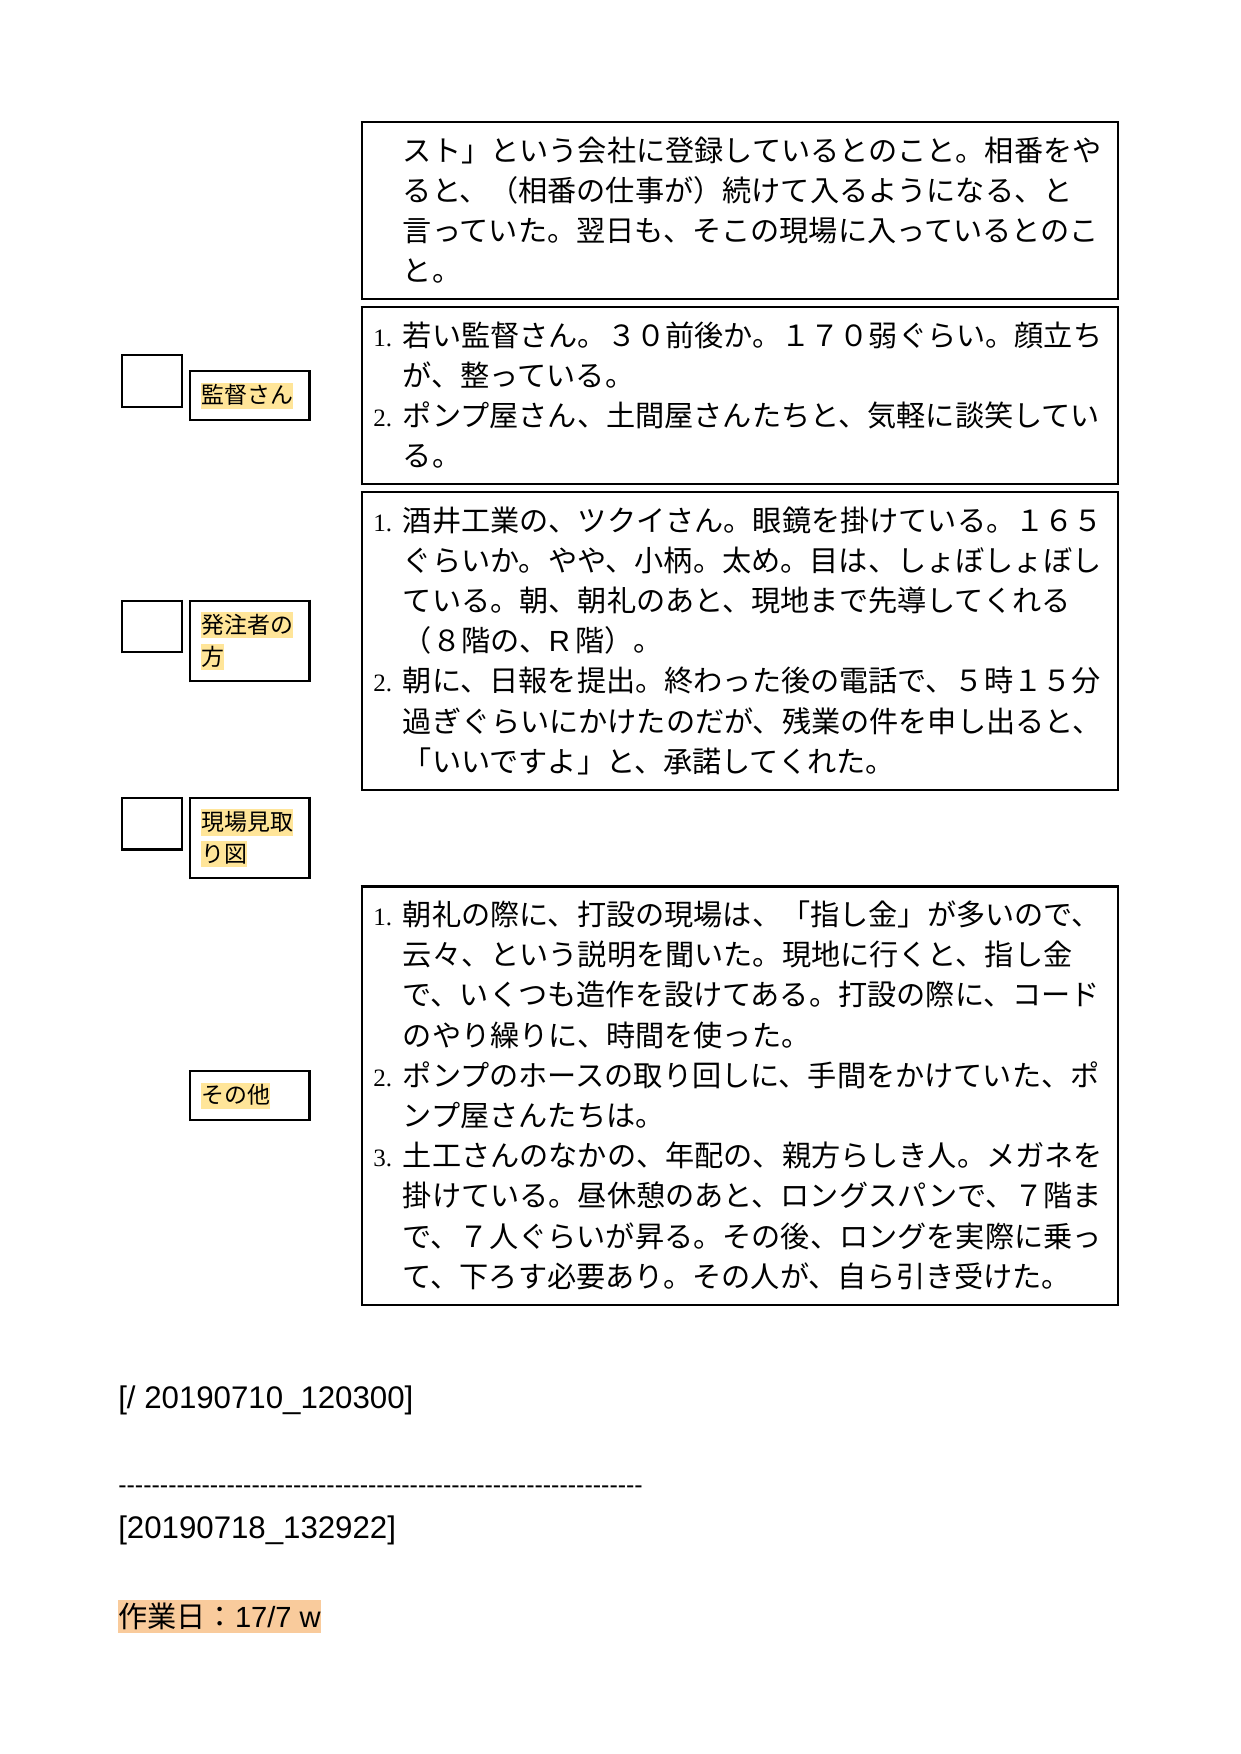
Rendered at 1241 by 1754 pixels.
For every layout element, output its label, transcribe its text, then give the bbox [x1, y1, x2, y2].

table_cell [118, 303, 186, 488]
table_cell 発注者の方 [186, 488, 313, 794]
table_cell [118, 118, 186, 303]
table_cell [118, 488, 186, 794]
text --------------------------------------------------------------- [118, 1469, 1122, 1498]
table_cell [186, 118, 313, 303]
table_cell その他 [186, 883, 313, 1309]
table_cell 朝礼の際に、打設の現場は、「指し金」が多いので、云々、という説明を聞いた。現地に行くと、指し金で、いくつも造作を設けてある。打設の際に、コードのやり繰りに、時間を使った。 ポンプのホースの取り回しに、手間をかけていた、ポンプ屋さんたちは。 土工さんのなかの、年配の、親方らしき人。メガネを掛けている。昼休憩のあと、ロングスパンで、７階まで、７人ぐらいが昇る。その後、ロングを実際に乗って、下ろす必要あり。その人が、自ら引き受けた。 [314, 883, 1122, 1309]
table_cell 酒井工業の、ツクイさん。眼鏡を掛けている。１６５ぐらいか。やや、小柄。太め。目は、しょぼしょぼしている。朝、朝礼のあと、現地まで先導してくれる（８階の、R階）。 朝に、日報を提出。終わった後の電話で、５時１５分過ぎぐらいにかけたのだが、残業の件を申し出ると、「いいですよ」と、承諾してくれた。 [314, 488, 1122, 794]
table_cell [118, 883, 186, 1309]
text 作業日：17/7 w [118, 1600, 1122, 1633]
table_cell [118, 794, 186, 882]
table_cell 監督さん [186, 303, 313, 488]
table_cell 若い監督さん。３０前後か。１７０弱ぐらい。顔立ちが、整っている。 ポンプ屋さん、土間屋さんたちと、気軽に談笑している。 [314, 303, 1122, 488]
table_cell [314, 794, 1122, 882]
table_cell 現場見取り図 [186, 794, 313, 882]
table_cell スト」という会社に登録しているとのこと。相番をやると、（相番の仕事が）続けて入るようになる、と言っていた。翌日も、そこの現場に入っているとのこと。 [314, 118, 1122, 303]
text [20190718_132922] [118, 1509, 1122, 1545]
text [/ 20190710_120300] [118, 1379, 1122, 1415]
